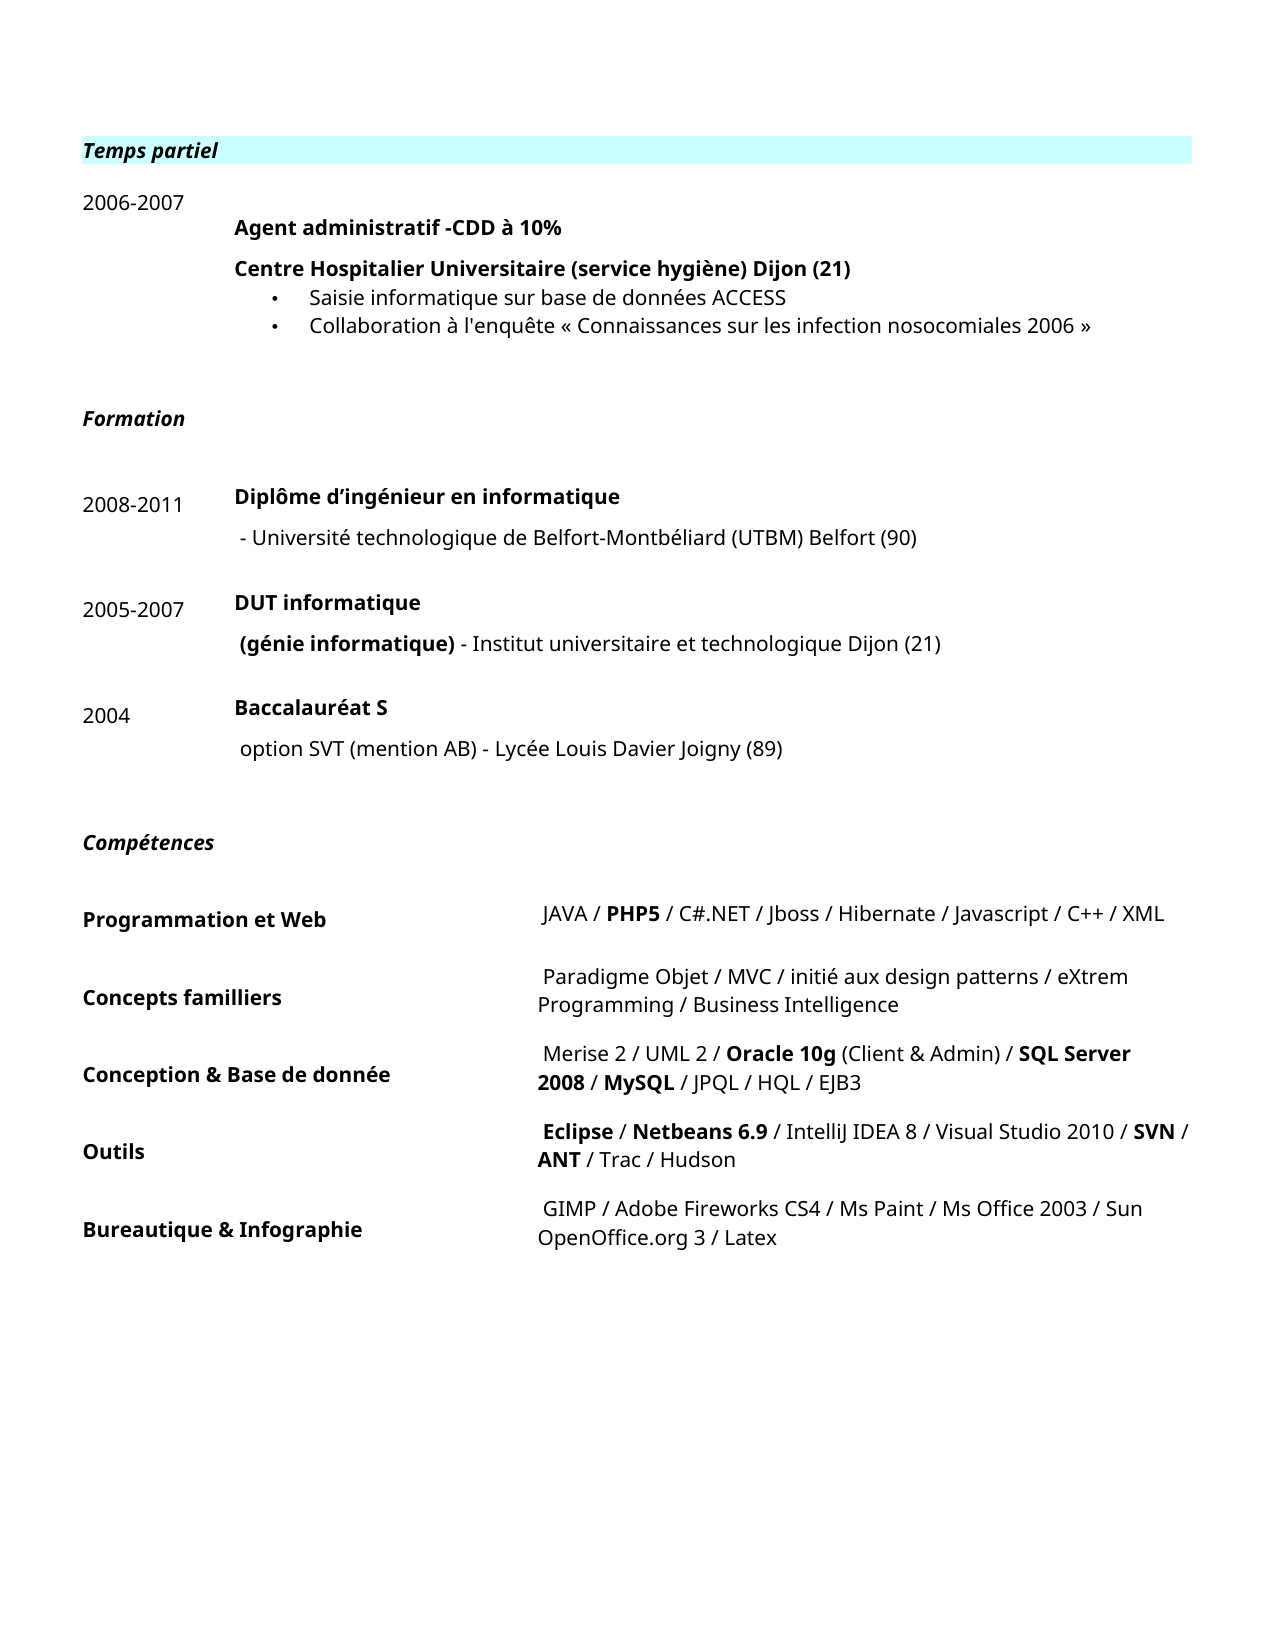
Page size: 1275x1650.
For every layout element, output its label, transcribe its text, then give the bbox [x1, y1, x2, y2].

table_header Compétences [77, 797, 1198, 874]
table_cell 2005-2007 [77, 557, 228, 663]
table_cell DUT informatique (génie informatique) - Institut universitaire et technologique Dijon (21) [228, 557, 1198, 663]
table_cell Concepts familliers [77, 952, 531, 1029]
table_cell Outils [77, 1107, 531, 1184]
table_cell JAVA / PHP5 / C#.NET / Jboss / Hibernate / Javascript / C++ / XML [531, 875, 1198, 952]
table_cell Merise 2 / UML 2 / Oracle 10g (Client & Admin) / SQL Server 2008 / MySQL / JPQL / HQL / EJB3 [531, 1029, 1198, 1107]
table_header Formation [77, 374, 1198, 451]
table_cell Programmation et Web [77, 875, 531, 952]
table_cell 2004 [77, 663, 228, 769]
table_cell Eclipse / Netbeans 6.9 / IntelliJ IDEA 8 / Visual Studio 2010 / SVN / ANT / Trac / Hudson [531, 1107, 1198, 1184]
table_cell Conception & Base de donnée [77, 1029, 531, 1107]
table_cell Diplôme d’ingénieur en informatique - Université technologique de Belfort-Montbéliard (UTBM) Belfort (90) [228, 451, 1198, 557]
table_cell Paradigme Objet / MVC / initié aux design patterns / eXtrem Programming / Business Intelligence [531, 952, 1198, 1029]
table_cell 2008-2011 [77, 451, 228, 557]
table_cell GIMP / Adobe Fireworks CS4 / Ms Paint / Ms Office 2003 / Sun OpenOffice.org 3 / Latex [531, 1184, 1198, 1261]
table_header Temps partiel [77, 105, 1198, 183]
table_cell 2006-2007 [77, 183, 228, 345]
table_cell Agent administratif -CDD à 10% Centre Hospitalier Universitaire (service hygiène) Dijon (21) Saisie informatique sur base de données ACCESS Collaboration à l'enquête « Connaissances sur les infection nosocomiales 2006 » [228, 183, 1198, 345]
table_cell Baccalauréat S option SVT (mention AB) - Lycée Louis Davier Joigny (89) [228, 663, 1198, 769]
table_cell Bureautique & Infographie [77, 1184, 531, 1261]
